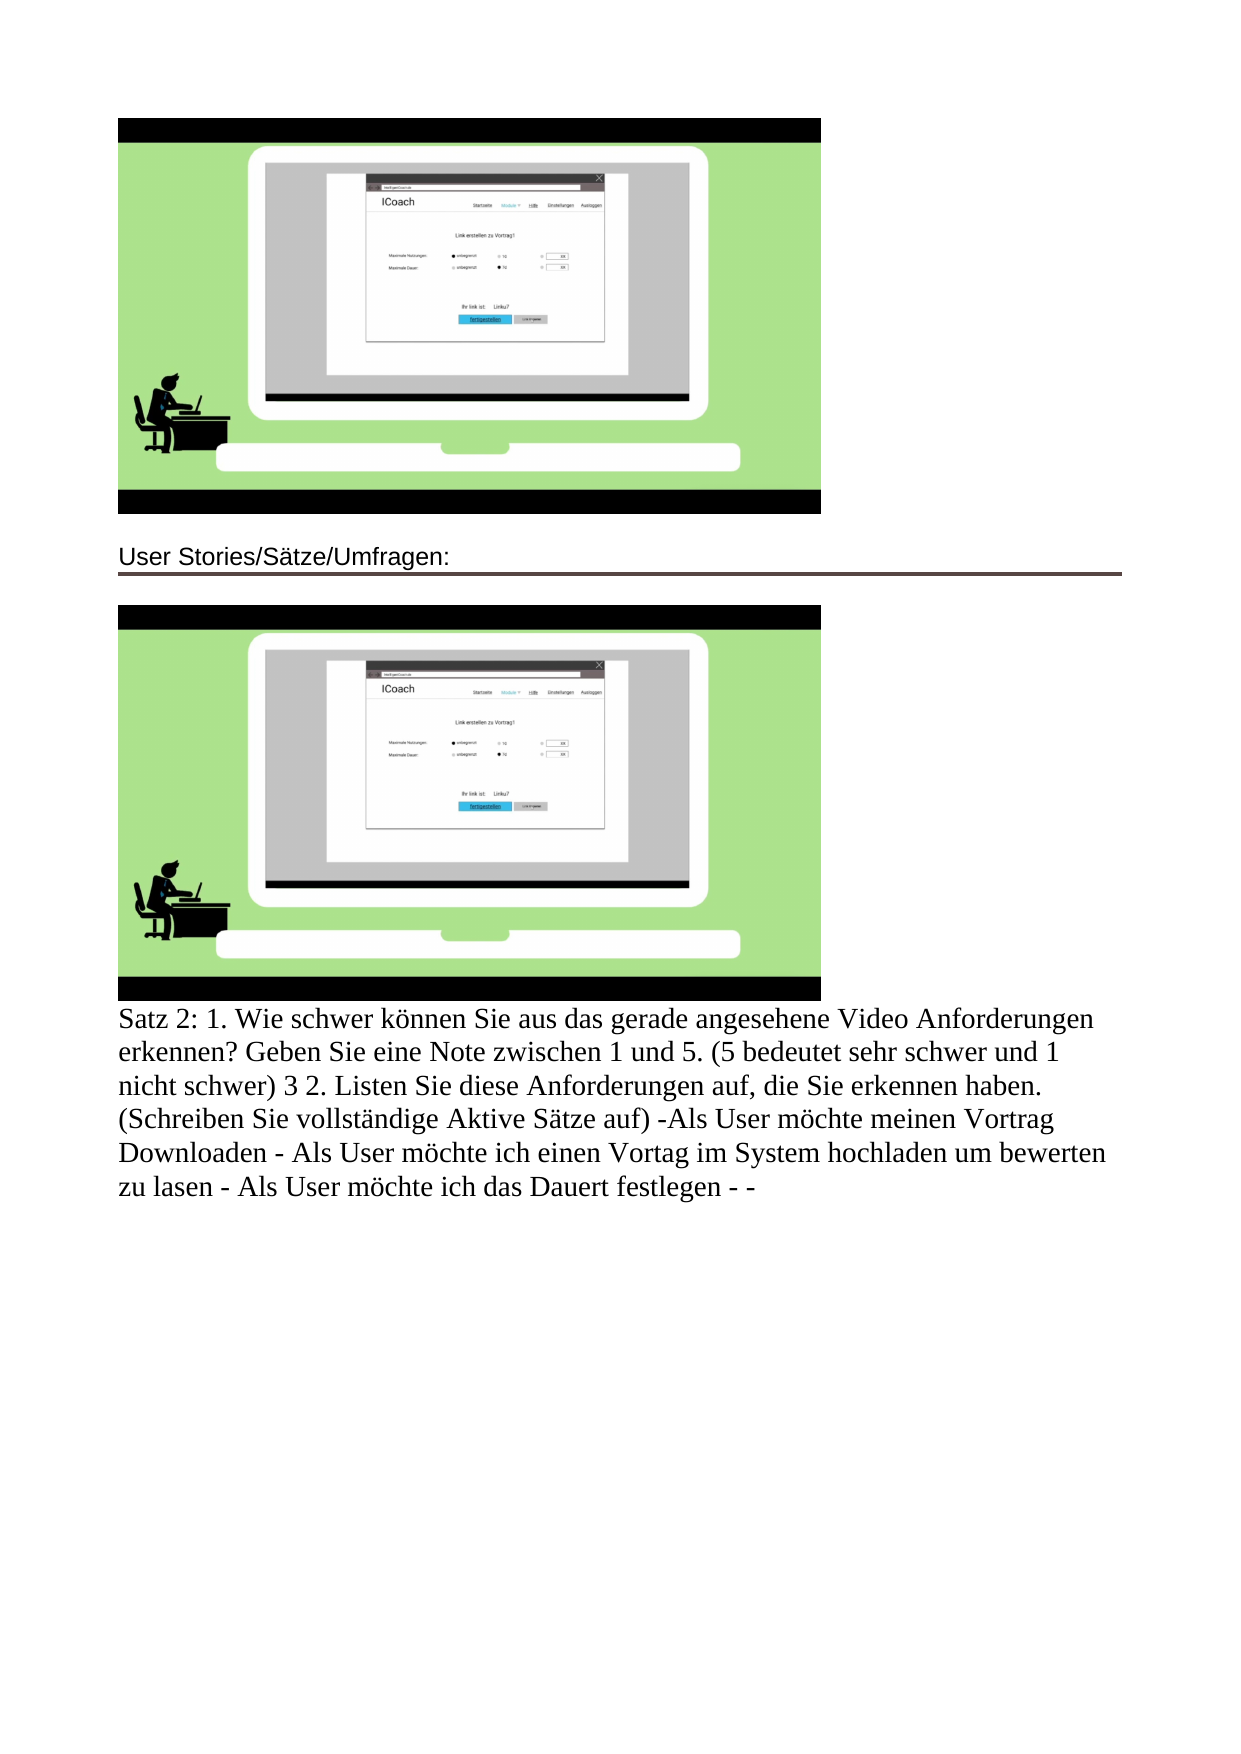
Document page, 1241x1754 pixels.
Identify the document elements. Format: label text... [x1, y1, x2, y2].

picture [118, 605, 821, 1001]
text Satz 2: 1. Wie schwer können Sie aus das gerade angesehene Video Anforderungen erkennen? Geben Sie eine Note zwischen 1 und 5. (5 bedeutet sehr schwer und 1 nicht schwer) 3 2. Listen Sie diese Anforderungen auf, die Sie erkennen haben. (Schreiben Sie vollständige Aktive Sätze auf) -Als User möchte meinen Vortrag Downloaden - Als User möchte ich einen Vortag im System hochladen um bewerten zu lasen - Als User möchte ich das Dauert festlegen - - [118, 1001, 1122, 1202]
picture [118, 118, 821, 514]
text User Stories/Sätze/Umfragen: [118, 542, 1122, 572]
